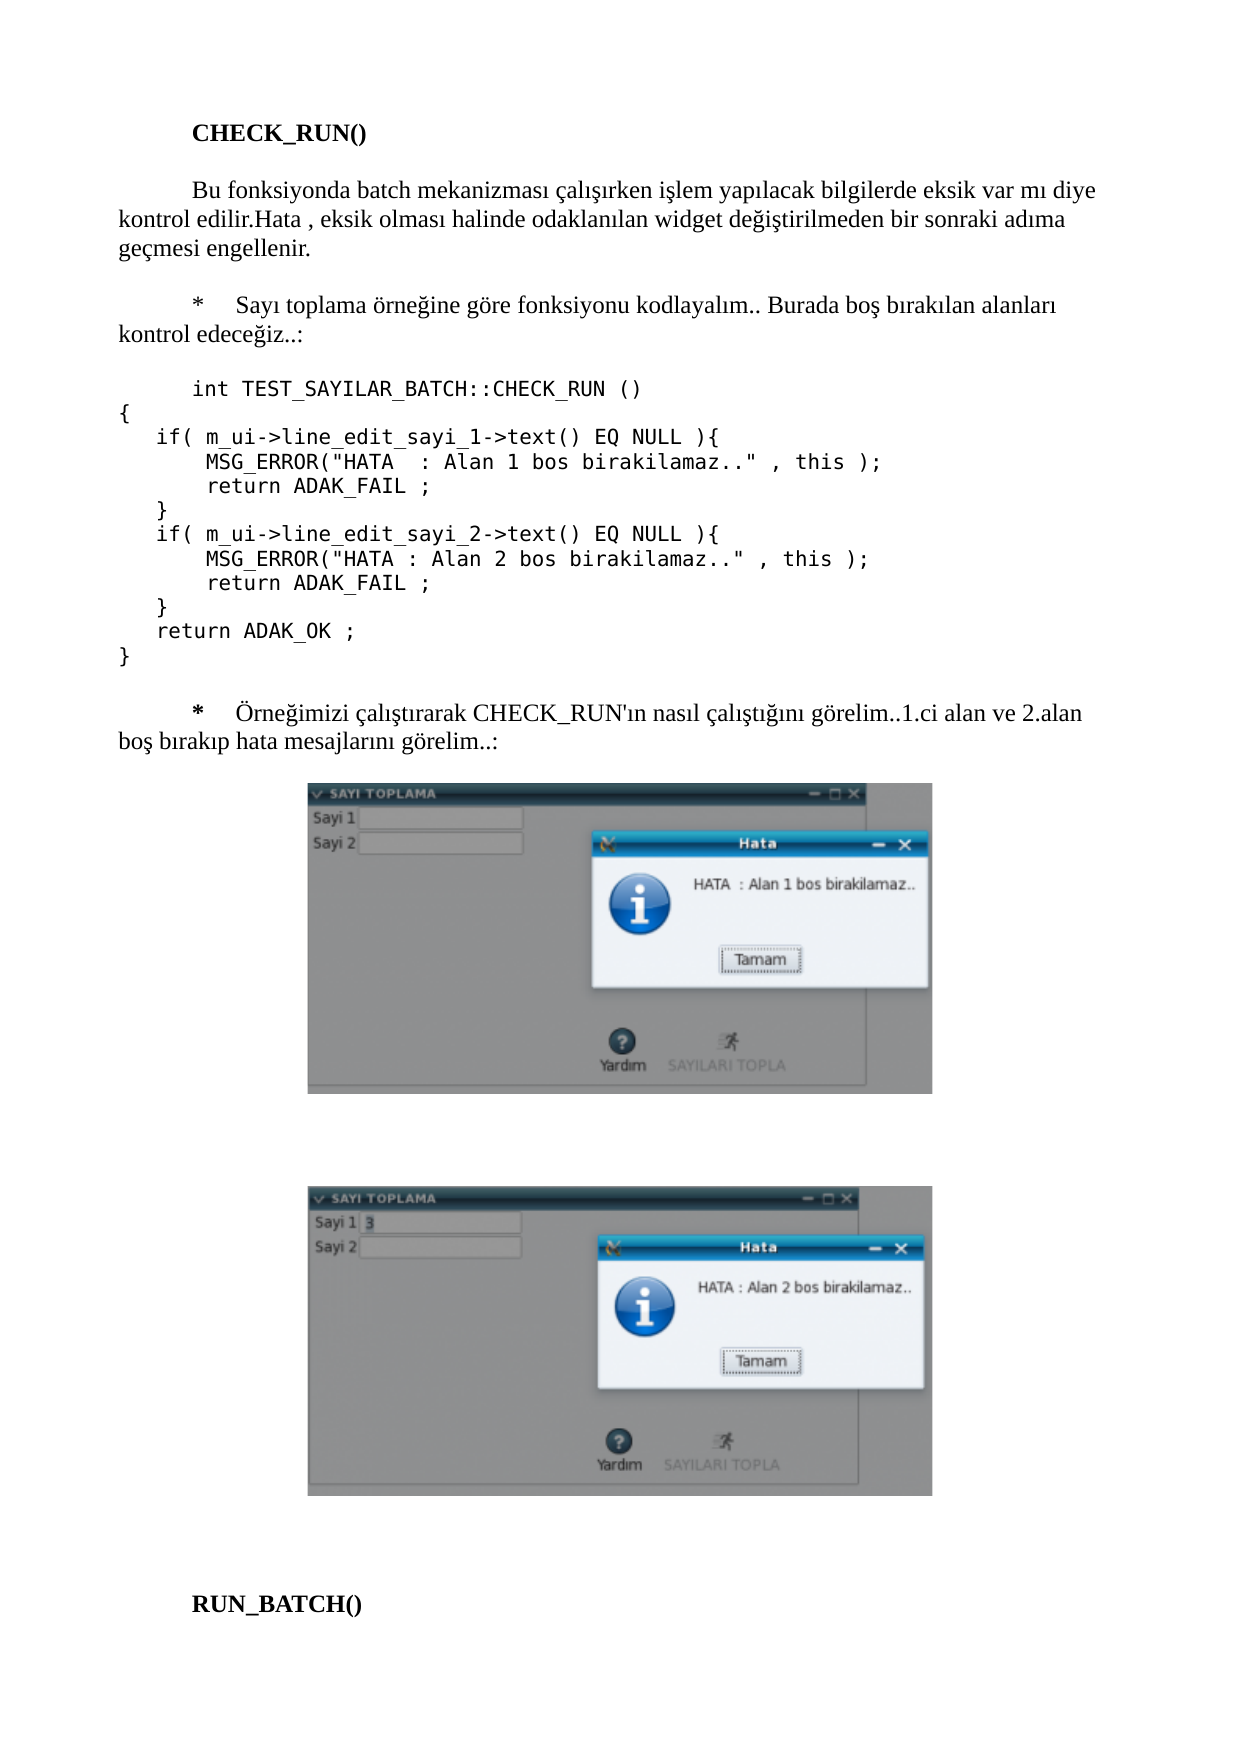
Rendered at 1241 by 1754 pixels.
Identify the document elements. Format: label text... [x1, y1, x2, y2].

text if( m_ui->line_edit_sayi_2->text() EQ NULL ){ [118, 522, 1122, 547]
text if( m_ui->line_edit_sayi_1->text() EQ NULL ){ [118, 425, 1122, 450]
text * Örneğimizi çalıştırarak CHECK_RUN'ın nasıl çalıştığını görelim..1.ci alan ve 2.alan boş bırakıp hata mesajlarını görelim..: [118, 698, 1122, 755]
text return ADAK_FAIL ; [118, 474, 1122, 498]
text return ADAK_OK ; [118, 619, 1122, 644]
text CHECK_RUN() [118, 118, 1122, 147]
text int TEST_SAYILAR_BATCH::CHECK_RUN () [118, 377, 1122, 401]
text } [118, 498, 1122, 522]
text MSG_ERROR("HATA : Alan 2 bos birakilamaz.." , this ); [118, 547, 1122, 571]
picture [307, 783, 933, 1094]
text * Sayı toplama örneğine göre fonksiyonu kodlayalım.. Burada boş bırakılan alanları kontrol edeceğiz..: [118, 291, 1122, 348]
text RUN_BATCH() [118, 1589, 1122, 1618]
text } [118, 595, 1122, 619]
picture [307, 1186, 933, 1496]
text Bu fonksiyonda batch mekanizması çalışırken işlem yapılacak bilgilerde eksik var mı diye kontrol edilir.Hata , eksik olması halinde odaklanılan widget değiştirilmeden bir sonraki adıma geçmesi engellenir. [118, 176, 1122, 262]
text { [118, 401, 1122, 425]
text } [118, 644, 1122, 668]
text return ADAK_FAIL ; [118, 571, 1122, 595]
text MSG_ERROR("HATA : Alan 1 bos birakilamaz.." , this ); [118, 450, 1122, 474]
